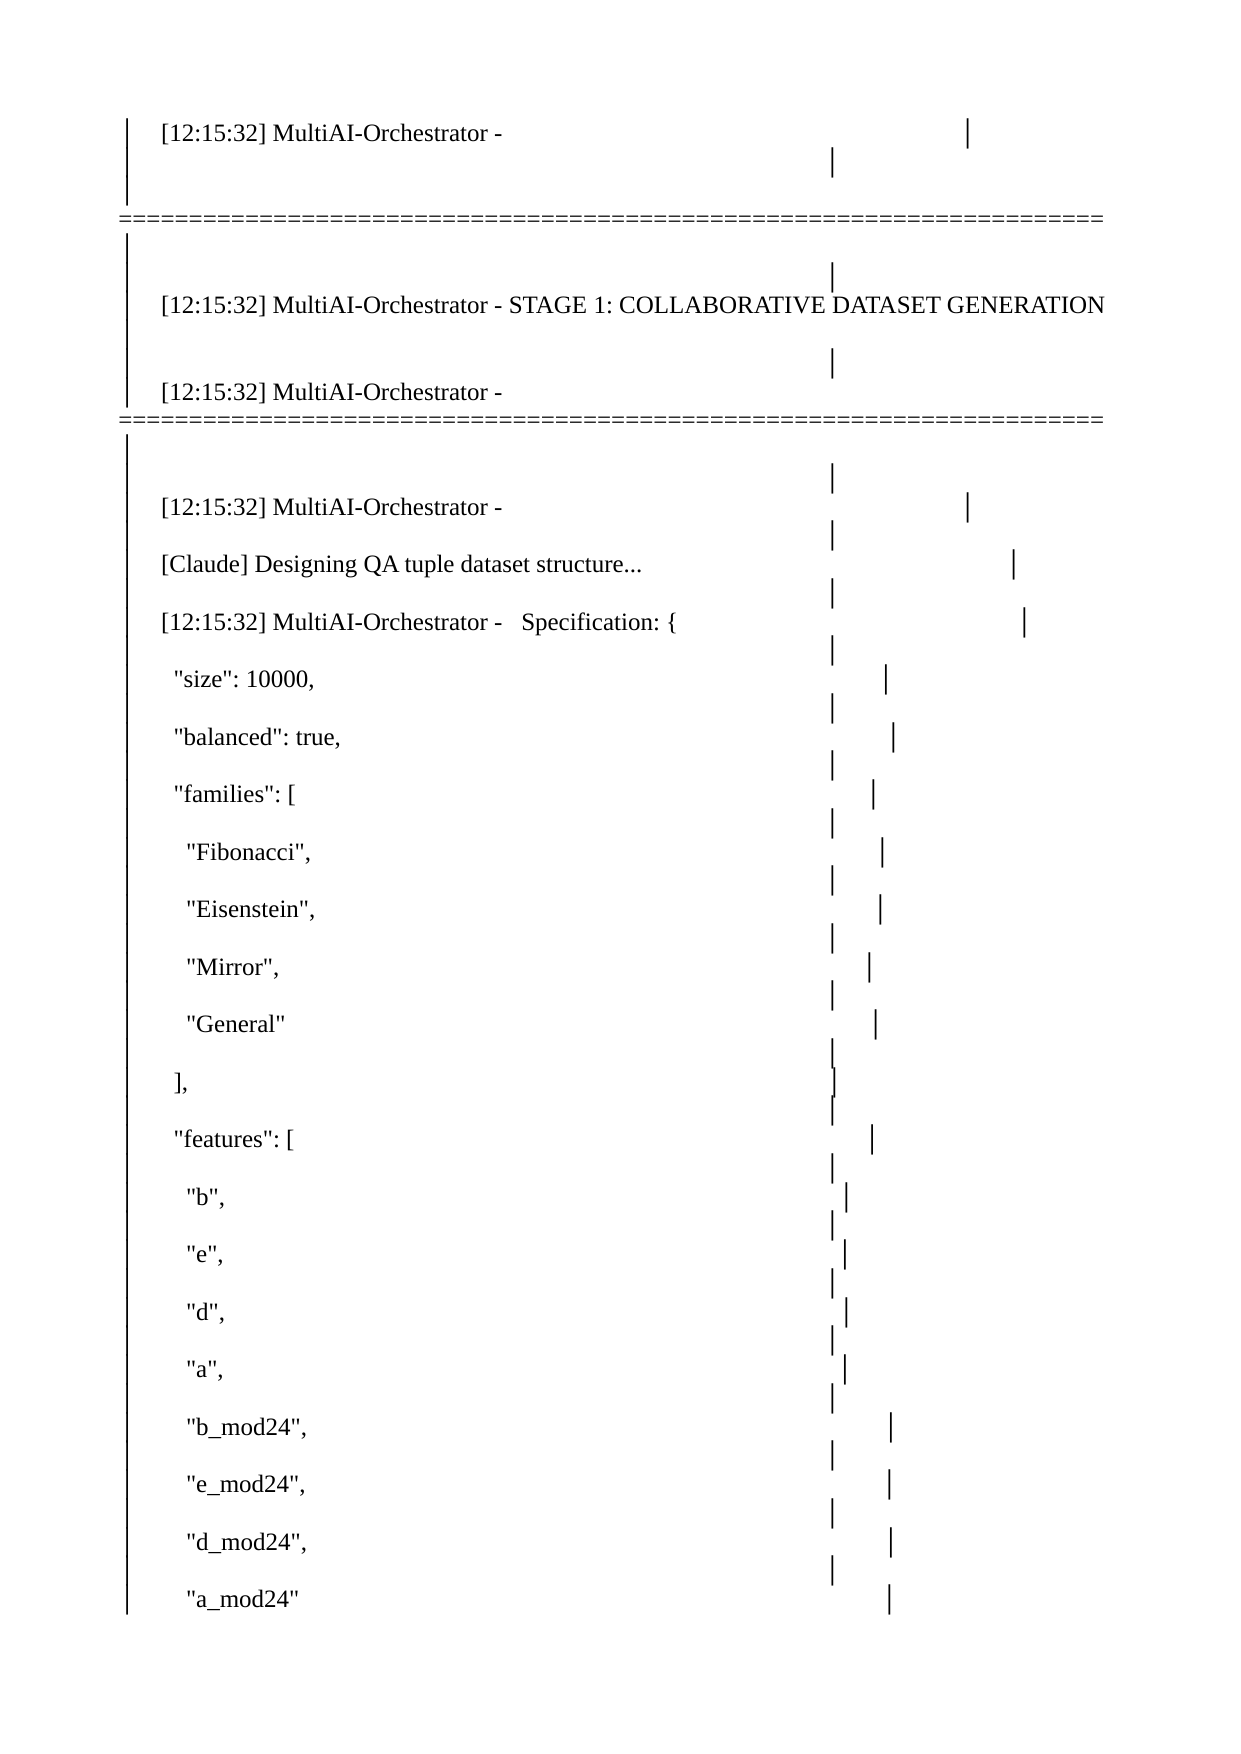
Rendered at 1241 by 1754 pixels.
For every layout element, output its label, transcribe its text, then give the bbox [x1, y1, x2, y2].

text │ │ [118, 981, 126, 1009]
text │ │ [118, 348, 126, 377]
text │ │ [118, 808, 126, 837]
text │ "e_mod24", │ [128, 1469, 888, 1498]
text │ │ [118, 751, 126, 779]
text │ │ [128, 1211, 831, 1239]
text │ │ [118, 1498, 126, 1527]
text │ │ [118, 147, 126, 176]
text │ │ [118, 1096, 126, 1124]
text │ │ [118, 1383, 126, 1412]
text │ │ [128, 147, 831, 176]
text │ "features": [ │ [128, 1124, 871, 1153]
text │ │ [128, 866, 831, 894]
text │ │ [118, 866, 126, 894]
text │ │ [833, 1096, 1122, 1124]
text │ │ [833, 981, 1122, 1009]
text │ │ [118, 578, 126, 607]
text │ "b", │ [128, 1182, 845, 1211]
text │ "balanced": true, │ [128, 722, 892, 751]
text │ │ [118, 636, 126, 664]
text │ │ [118, 1326, 126, 1354]
text │ │ [118, 521, 126, 549]
text │ │ [833, 808, 1122, 837]
text │ │ [118, 463, 126, 492]
text │ │ [833, 1498, 1122, 1527]
text │ │ [128, 521, 831, 549]
text │ ], │ [835, 1067, 1122, 1096]
text │ "d", │ [118, 1297, 126, 1326]
text │ │ [118, 923, 126, 952]
text │ [12:15:32] MultiAI-Orchestrator - STAGE 1: COLLABORATIVE DATASET GENERATION │ [128, 291, 1122, 348]
text │ │ [833, 636, 1122, 664]
text │ │ [128, 1441, 831, 1469]
text │ "a", │ [846, 1354, 1122, 1383]
text │ │ [833, 147, 1122, 176]
text │ │ [118, 1268, 126, 1297]
text │ [Claude] Designing QA tuple dataset structure... │ [1014, 549, 1122, 578]
text │ │ [128, 1326, 831, 1354]
text │ │ [118, 1211, 126, 1239]
text │ "Fibonacci", │ [128, 837, 881, 866]
text │ │ [833, 463, 1122, 492]
text │ │ [833, 1383, 1122, 1412]
text │ "d", │ [847, 1297, 1122, 1326]
text │ "Mirror", │ [128, 952, 868, 981]
text │ │ [118, 693, 126, 722]
text │ │ [128, 1038, 831, 1067]
text │ │ [118, 1556, 126, 1584]
text │ │ [128, 808, 831, 837]
text │ │ [128, 1268, 831, 1297]
text │ │ [128, 348, 831, 377]
text │ "b", │ [847, 1182, 1122, 1211]
text │ │ [833, 521, 1122, 549]
text │ "b_mod24", │ [892, 1412, 1122, 1441]
text │ "e", │ [128, 1239, 844, 1268]
text │ [12:15:32] MultiAI-Orchestrator - │ [968, 492, 1122, 521]
text │ │ [128, 578, 831, 607]
text │ "Eisenstein", │ [881, 894, 1122, 923]
text │ │ [833, 1556, 1122, 1584]
text │ │ [128, 1153, 831, 1182]
text │ │ [128, 751, 831, 779]
text │ │ [128, 1556, 831, 1584]
text │ │ [833, 1211, 1122, 1239]
text │ │ [833, 1441, 1122, 1469]
text │ [12:15:32] MultiAI-Orchestrator - │ [128, 118, 966, 147]
text │ "b", │ [118, 1182, 126, 1211]
text │ "a", │ [128, 1354, 844, 1383]
text │ "Fibonacci", │ [883, 837, 1122, 866]
text │ │ [128, 981, 831, 1009]
text │ [12:15:32] MultiAI-Orchestrator - Specification: { │ [1025, 607, 1122, 636]
text │ │ [833, 1153, 1122, 1182]
text │ ], │ [118, 1067, 126, 1096]
text │ │ [833, 578, 1122, 607]
text │ │ [128, 1096, 831, 1124]
text │ "e", │ [846, 1239, 1122, 1268]
text │ ], │ [128, 1067, 833, 1096]
text │ ====================================================================== │ [118, 176, 1122, 262]
text │ │ [833, 751, 1122, 779]
text │ │ [833, 866, 1122, 894]
text │ "d_mod24", │ [128, 1527, 890, 1556]
text │ "balanced": true, │ [894, 722, 1122, 751]
text │ "a", │ [118, 1354, 126, 1383]
text │ [12:15:32] MultiAI-Orchestrator - │ [128, 492, 966, 521]
text │ "e_mod24", │ [890, 1469, 1122, 1498]
text │ "Eisenstein", │ [128, 894, 879, 923]
text │ │ [833, 262, 1122, 291]
text │ "families": [ │ [874, 779, 1122, 808]
text │ [Claude] Designing QA tuple dataset structure... │ [128, 549, 1012, 578]
text │ │ [833, 923, 1122, 952]
text │ │ [128, 1383, 831, 1412]
text │ │ [128, 636, 831, 664]
text │ "d", │ [128, 1297, 845, 1326]
text │ │ [118, 1441, 126, 1469]
text │ │ [118, 262, 126, 291]
text │ │ [833, 1038, 1122, 1067]
text │ "features": [ │ [873, 1124, 1122, 1153]
text │ │ [833, 693, 1122, 722]
text │ "Mirror", │ [870, 952, 1122, 981]
text │ "size": 10000, │ [887, 664, 1122, 693]
text │ │ [833, 1326, 1122, 1354]
text │ │ [833, 348, 1122, 377]
text │ "d_mod24", │ [892, 1527, 1122, 1556]
text │ "b_mod24", │ [128, 1412, 890, 1441]
text │ │ [833, 1268, 1122, 1297]
text │ │ [128, 262, 831, 291]
text │ "a_mod24" │ [128, 1584, 888, 1613]
text │ "a_mod24" │ [890, 1584, 1122, 1613]
text │ │ [118, 1153, 126, 1182]
text │ "families": [ │ [128, 779, 872, 808]
text │ "e", │ [118, 1239, 126, 1268]
text │ [12:15:32] MultiAI-Orchestrator - │ [968, 118, 1122, 147]
text │ "General" │ [876, 1009, 1122, 1038]
text │ [12:15:32] MultiAI-Orchestrator - Specification: { │ [128, 607, 1023, 636]
text │ [12:15:32] MultiAI-Orchestrator - ====================================================================== │ [118, 377, 1122, 463]
text │ │ [128, 463, 831, 492]
text │ │ [118, 1038, 126, 1067]
text │ "General" │ [128, 1009, 874, 1038]
text │ "size": 10000, │ [128, 664, 885, 693]
text │ │ [128, 693, 831, 722]
text │ │ [128, 1498, 831, 1527]
text │ │ [128, 923, 831, 952]
